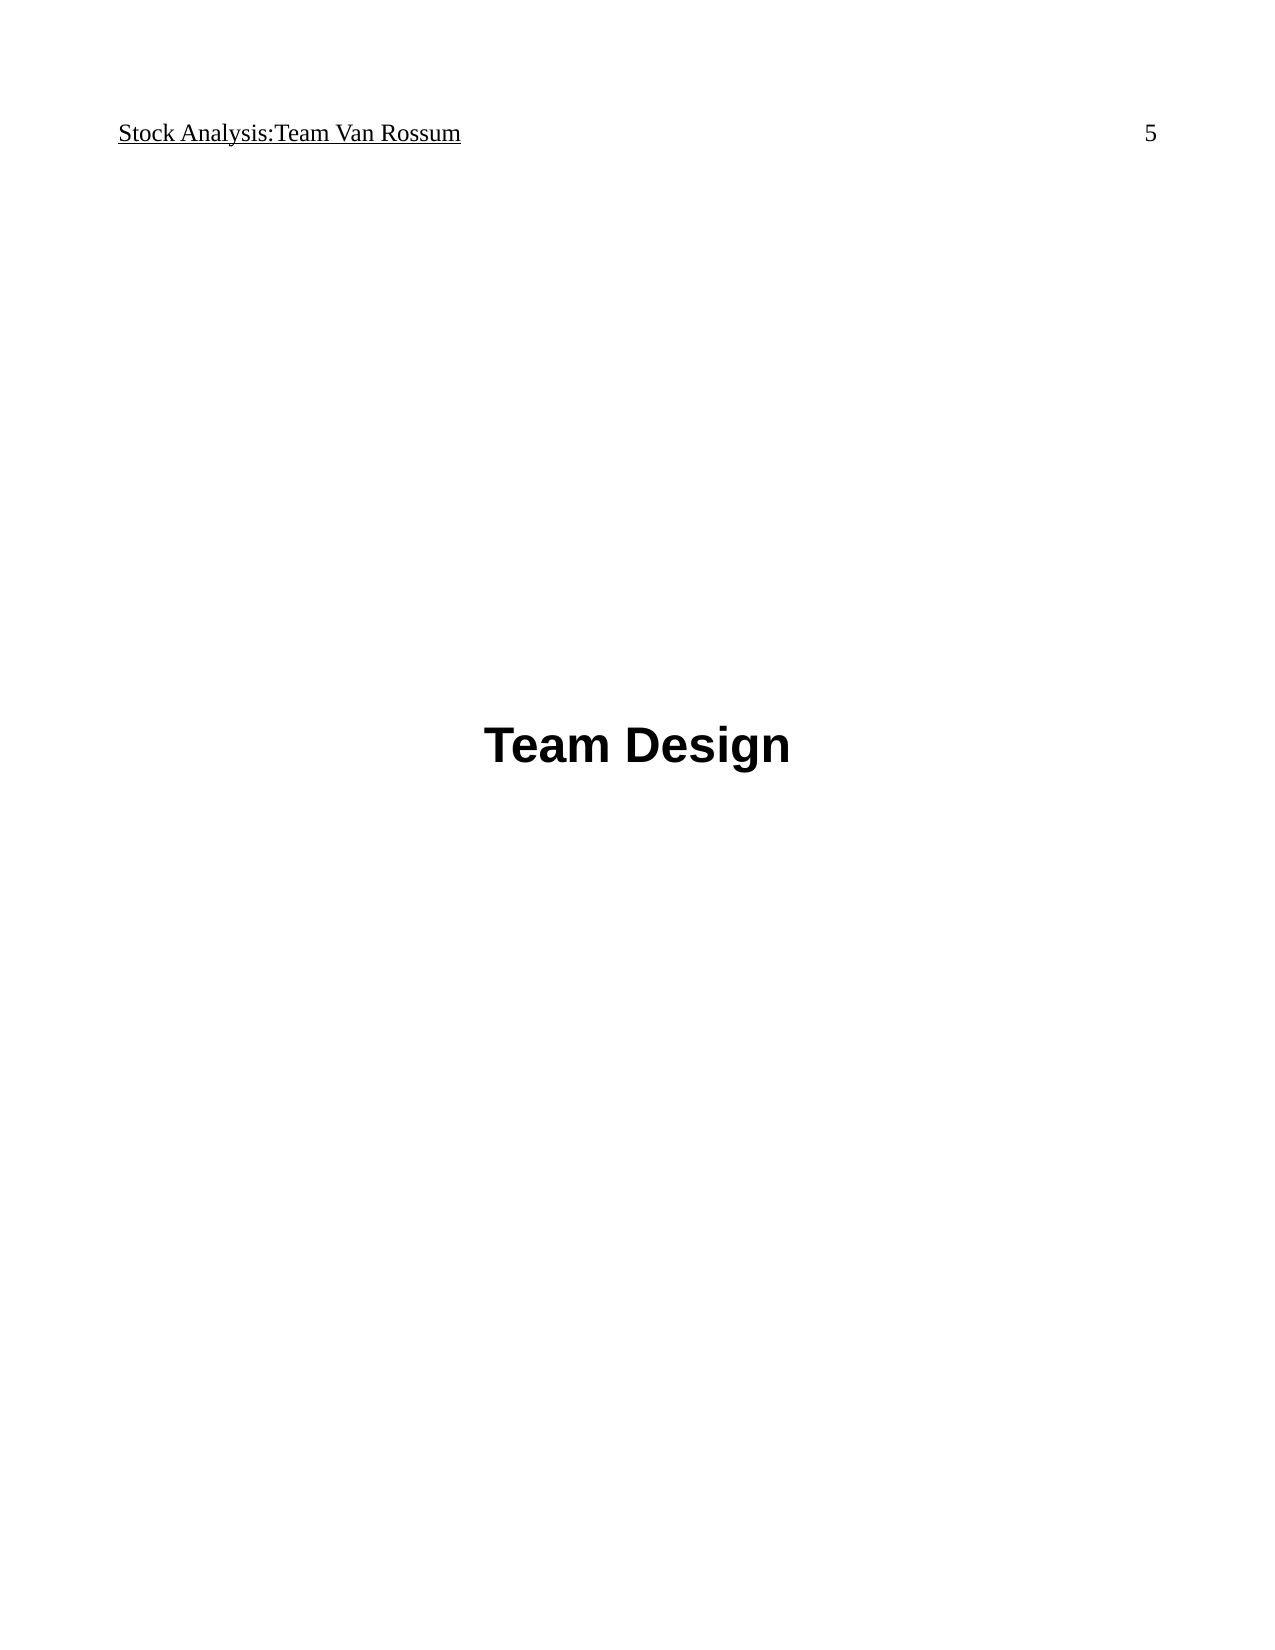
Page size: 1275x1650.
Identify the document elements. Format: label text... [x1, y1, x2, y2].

text Team Design [118, 716, 1157, 773]
